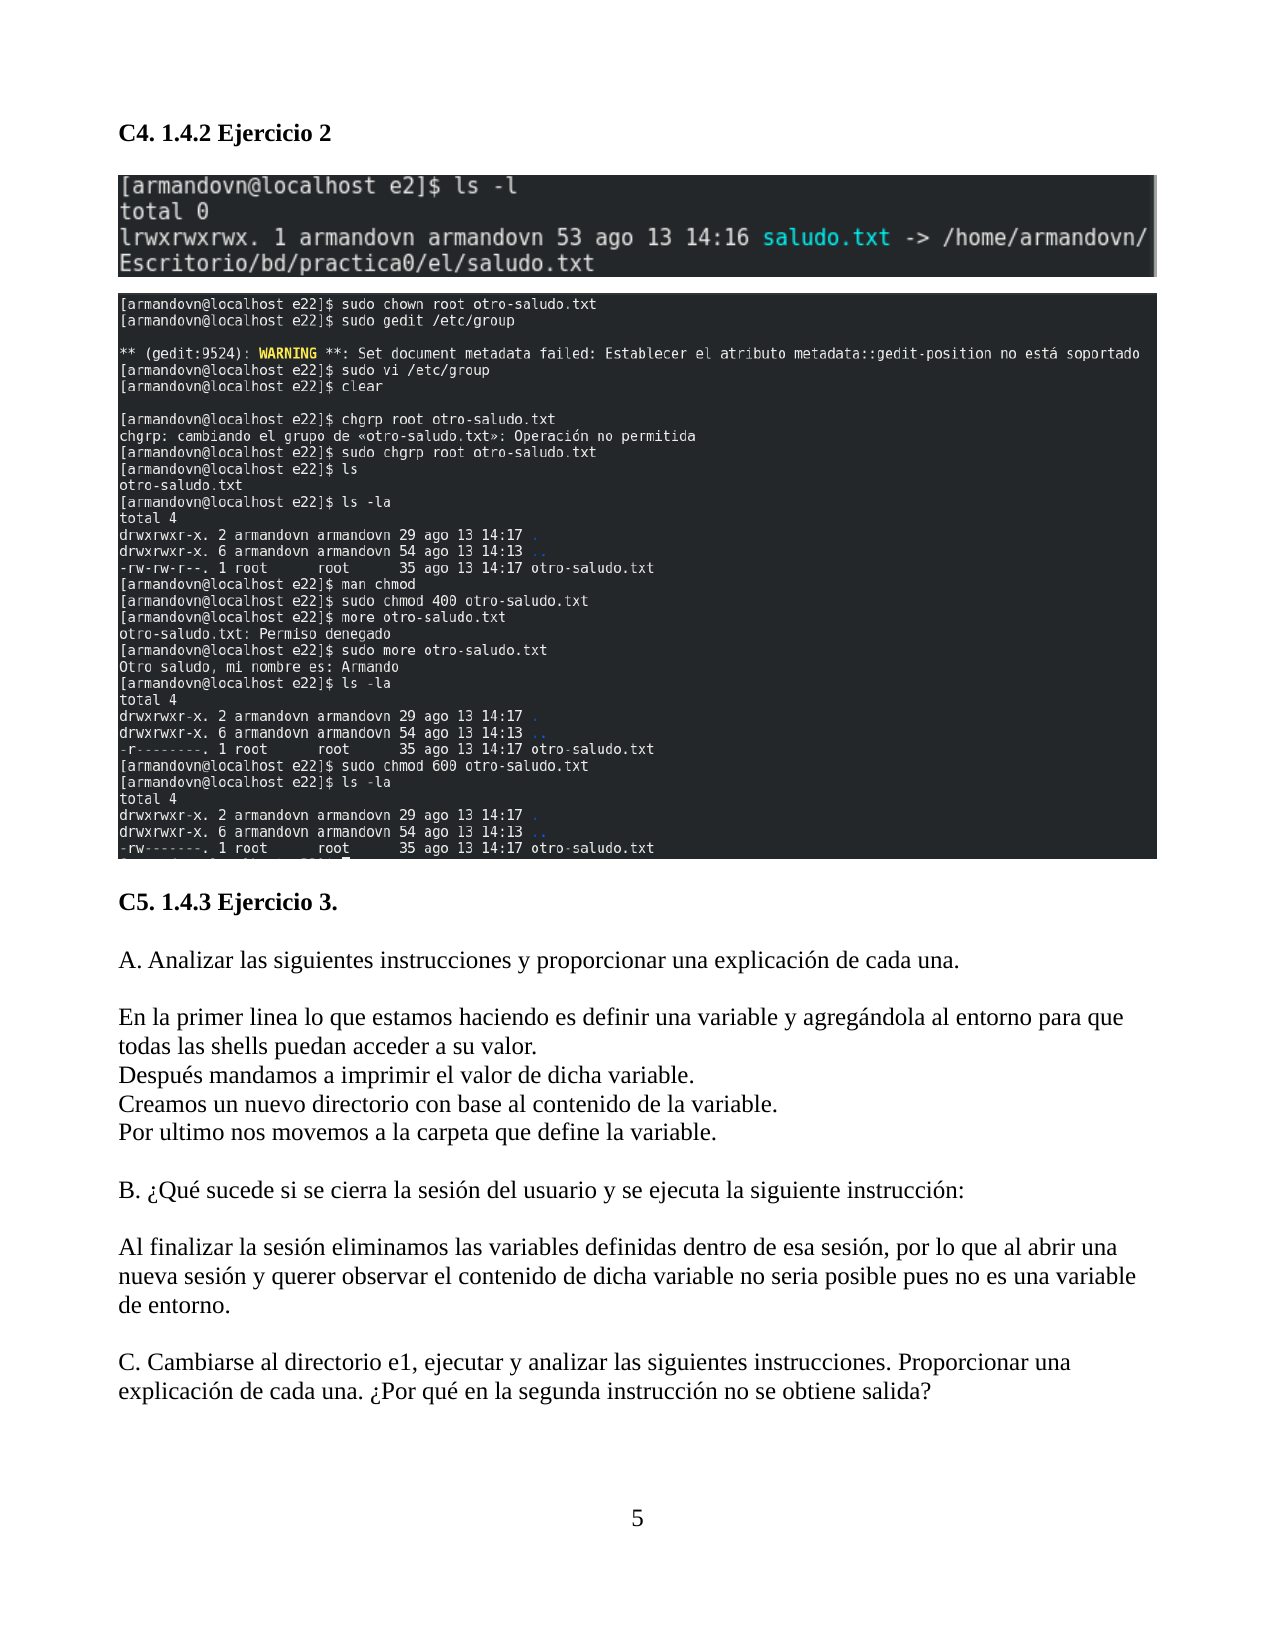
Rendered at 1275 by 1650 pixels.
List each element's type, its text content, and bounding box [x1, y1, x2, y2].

picture [118, 293, 1157, 859]
text Después mandamos a imprimir el valor de dicha variable. [118, 1060, 1157, 1089]
text Por ultimo nos movemos a la carpeta que define la variable. [118, 1117, 1157, 1146]
text En la primer linea lo que estamos haciendo es definir una variable y agregándola al entorno para que todas las shells puedan acceder a su valor. [118, 1002, 1157, 1060]
text Creamos un nuevo directorio con base al contenido de la variable. [118, 1089, 1157, 1117]
text C. Cambiarse al directorio e1, ejecutar y analizar las siguientes instrucciones. Proporcionar una explicación de cada una. ¿Por qué en la segunda instrucción no se obtiene salida? [118, 1347, 1157, 1405]
text B. ¿Qué sucede si se cierra la sesión del usuario y se ejecuta la siguiente instrucción: [118, 1175, 1157, 1204]
text Al finalizar la sesión eliminamos las variables definidas dentro de esa sesión, por lo que al abrir una nueva sesión y querer observar el contenido de dicha variable no seria posible pues no es una variable de entorno. [118, 1232, 1157, 1319]
text C4. 1.4.2 Ejercicio 2 [118, 118, 1157, 147]
picture [118, 175, 1157, 277]
text C5. 1.4.3 Ejercicio 3. [118, 887, 1157, 916]
text A. Analizar las siguientes instrucciones y proporcionar una explicación de cada una. [118, 945, 1157, 974]
